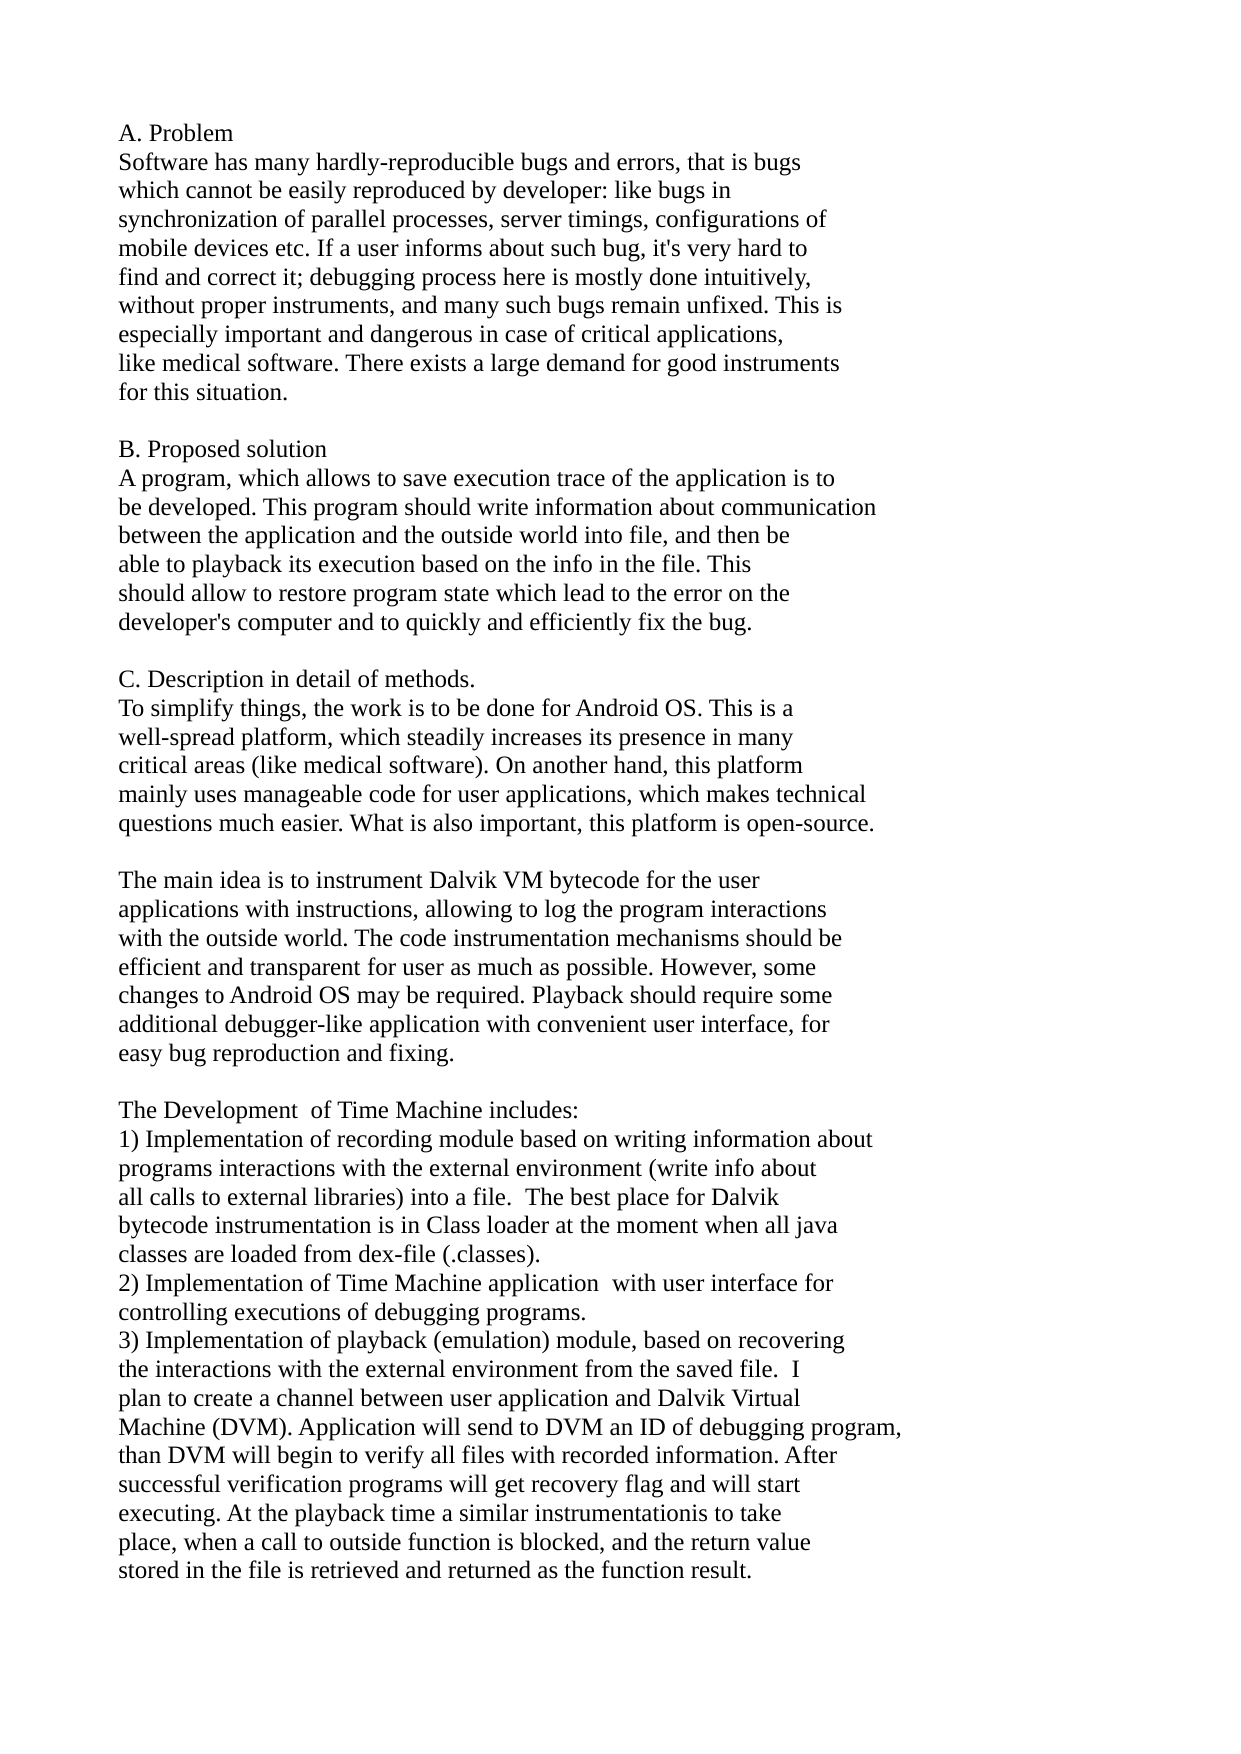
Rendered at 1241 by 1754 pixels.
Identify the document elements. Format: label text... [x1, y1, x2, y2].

text A. Problem Software has many hardly-reproducible bugs and errors, that is bugs which cannot be easily reproduced by developer: like bugs in synchronization of parallel processes, server timings, configurations of mobile devices etc. If a user informs about such bug, it's very hard to find and correct it; debugging process here is mostly done intuitively, without proper instruments, and many such bugs remain unfixed. This is especially important and dangerous in case of critical applications, like medical software. There exists a large demand for good instruments for this situation. B. Proposed solution A program, which allows to save execution trace of the application is to be developed. This program should write information about communication between the application and the outside world into file, and then be able to playback its execution based on the info in the file. This should allow to restore program state which lead to the error on the developer's computer and to quickly and efficiently fix the bug. C. Description in detail of methods. To simplify things, the work is to be done for Android OS. This is a well-spread platform, which steadily increases its presence in many critical areas (like medical software). On another hand, this platform mainly uses manageable code for user applications, which makes technical questions much easier. What is also important, this platform is open-source. The main idea is to instrument Dalvik VM bytecode for the user applications with instructions, allowing to log the program interactions with the outside world. The code instrumentation mechanisms should be efficient and transparent for user as much as possible. However, some changes to Android OS may be required. Playback should require some additional debugger-like application with convenient user interface, for easy bug reproduction and fixing. The Development of Time Machine includes: 1) Implementation of recording module based on writing information about programs interactions with the external environment (write info about all calls to external libraries) into a file. The best place for Dalvik bytecode instrumentation is in Class loader at the moment when all java classes are loaded from dex-file (.classes). 2) Implementation of Time Machine application with user interface for controlling executions of debugging programs. 3) Implementation of playback (emulation) module, based on recovering the interactions with the external environment from the saved file. I plan to create a channel between user application and Dalvik Virtual Machine (DVM). Application will send to DVM an ID of debugging program, than DVM will begin to verify all files with recorded information. After successful verification programs will get recovery flag and will start executing. At the playback time a similar instrumentationis to take place, when a call to outside function is blocked, and the return value stored in the file is retrieved and returned as the function result. [118, 118, 1122, 1613]
